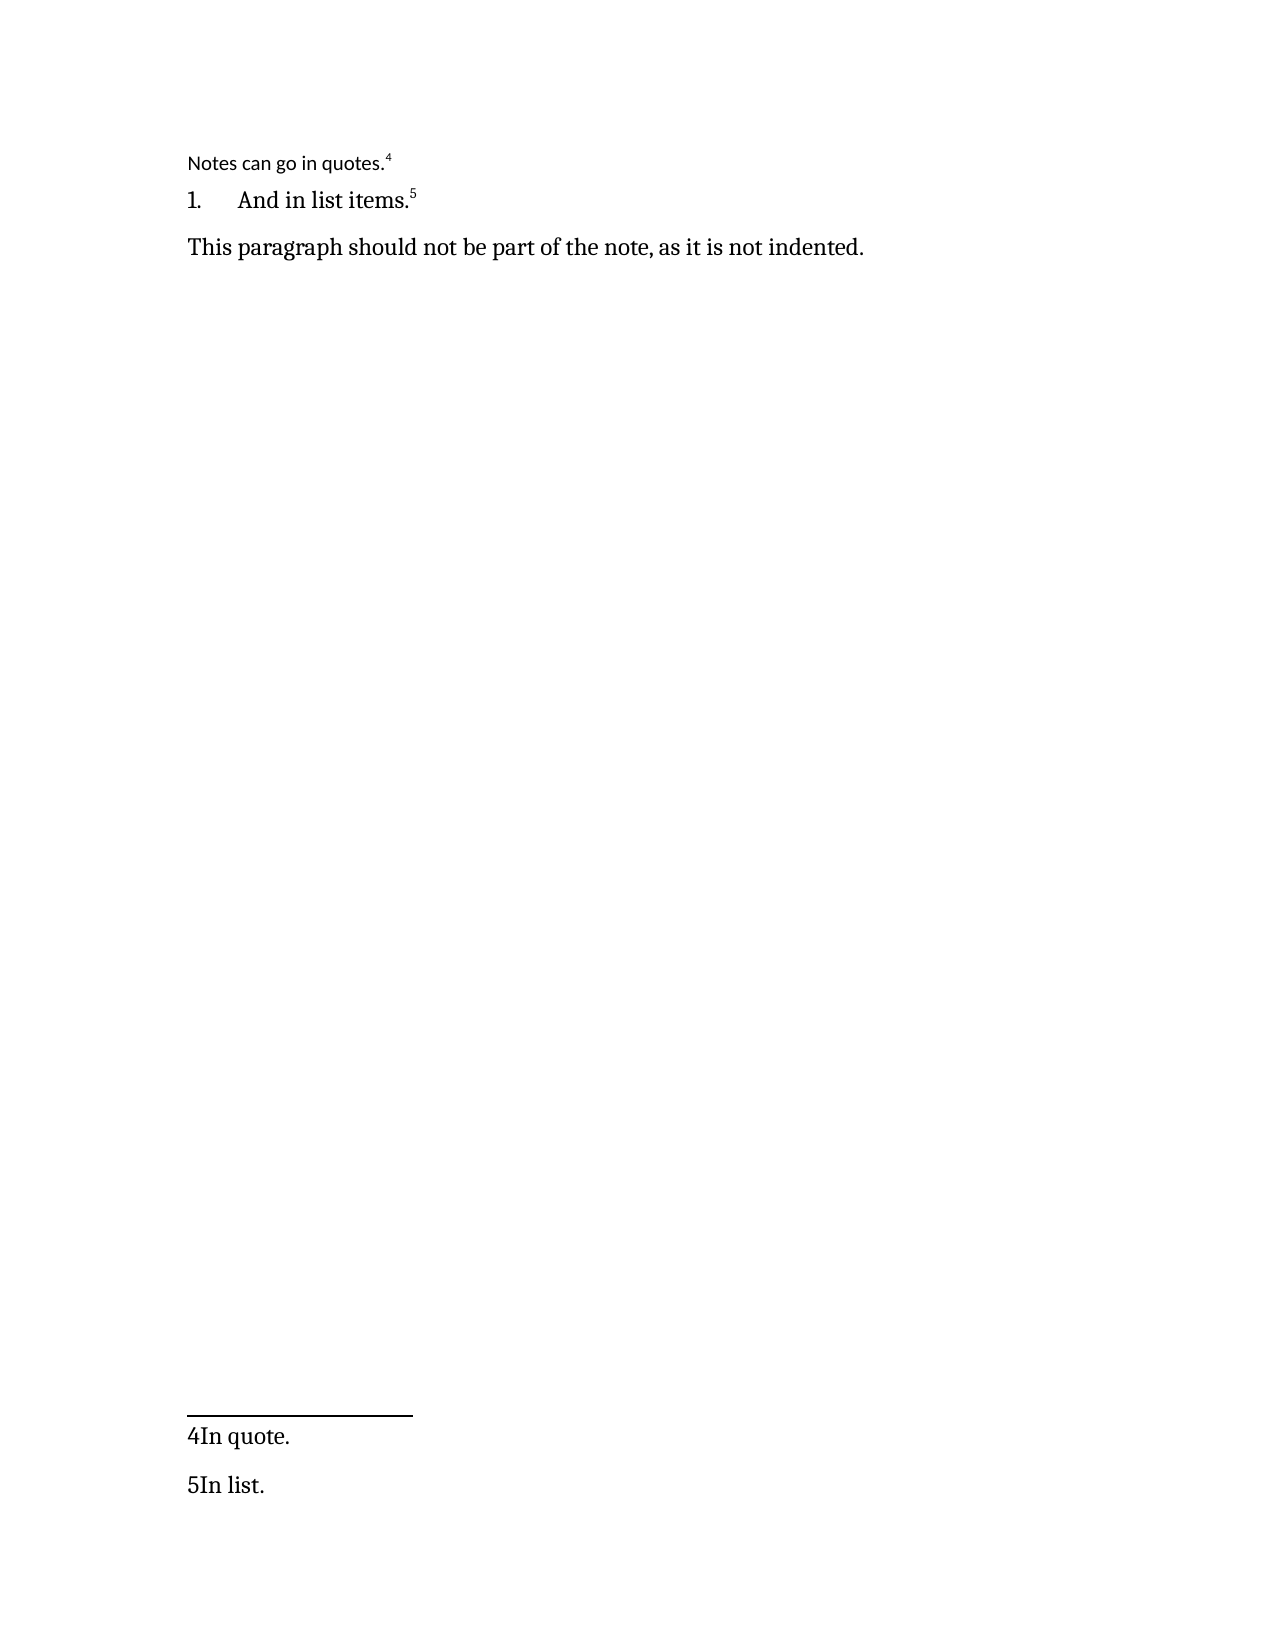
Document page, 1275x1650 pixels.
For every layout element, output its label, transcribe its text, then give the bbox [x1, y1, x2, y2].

list In list. [187, 1471, 1087, 1500]
text Notes can go in quotes. [187, 150, 1087, 175]
list And in list items. [187, 186, 1087, 214]
text This paragraph should not be part of the note, as it is not indented. [187, 233, 1087, 262]
text In quote. [187, 1422, 1087, 1450]
